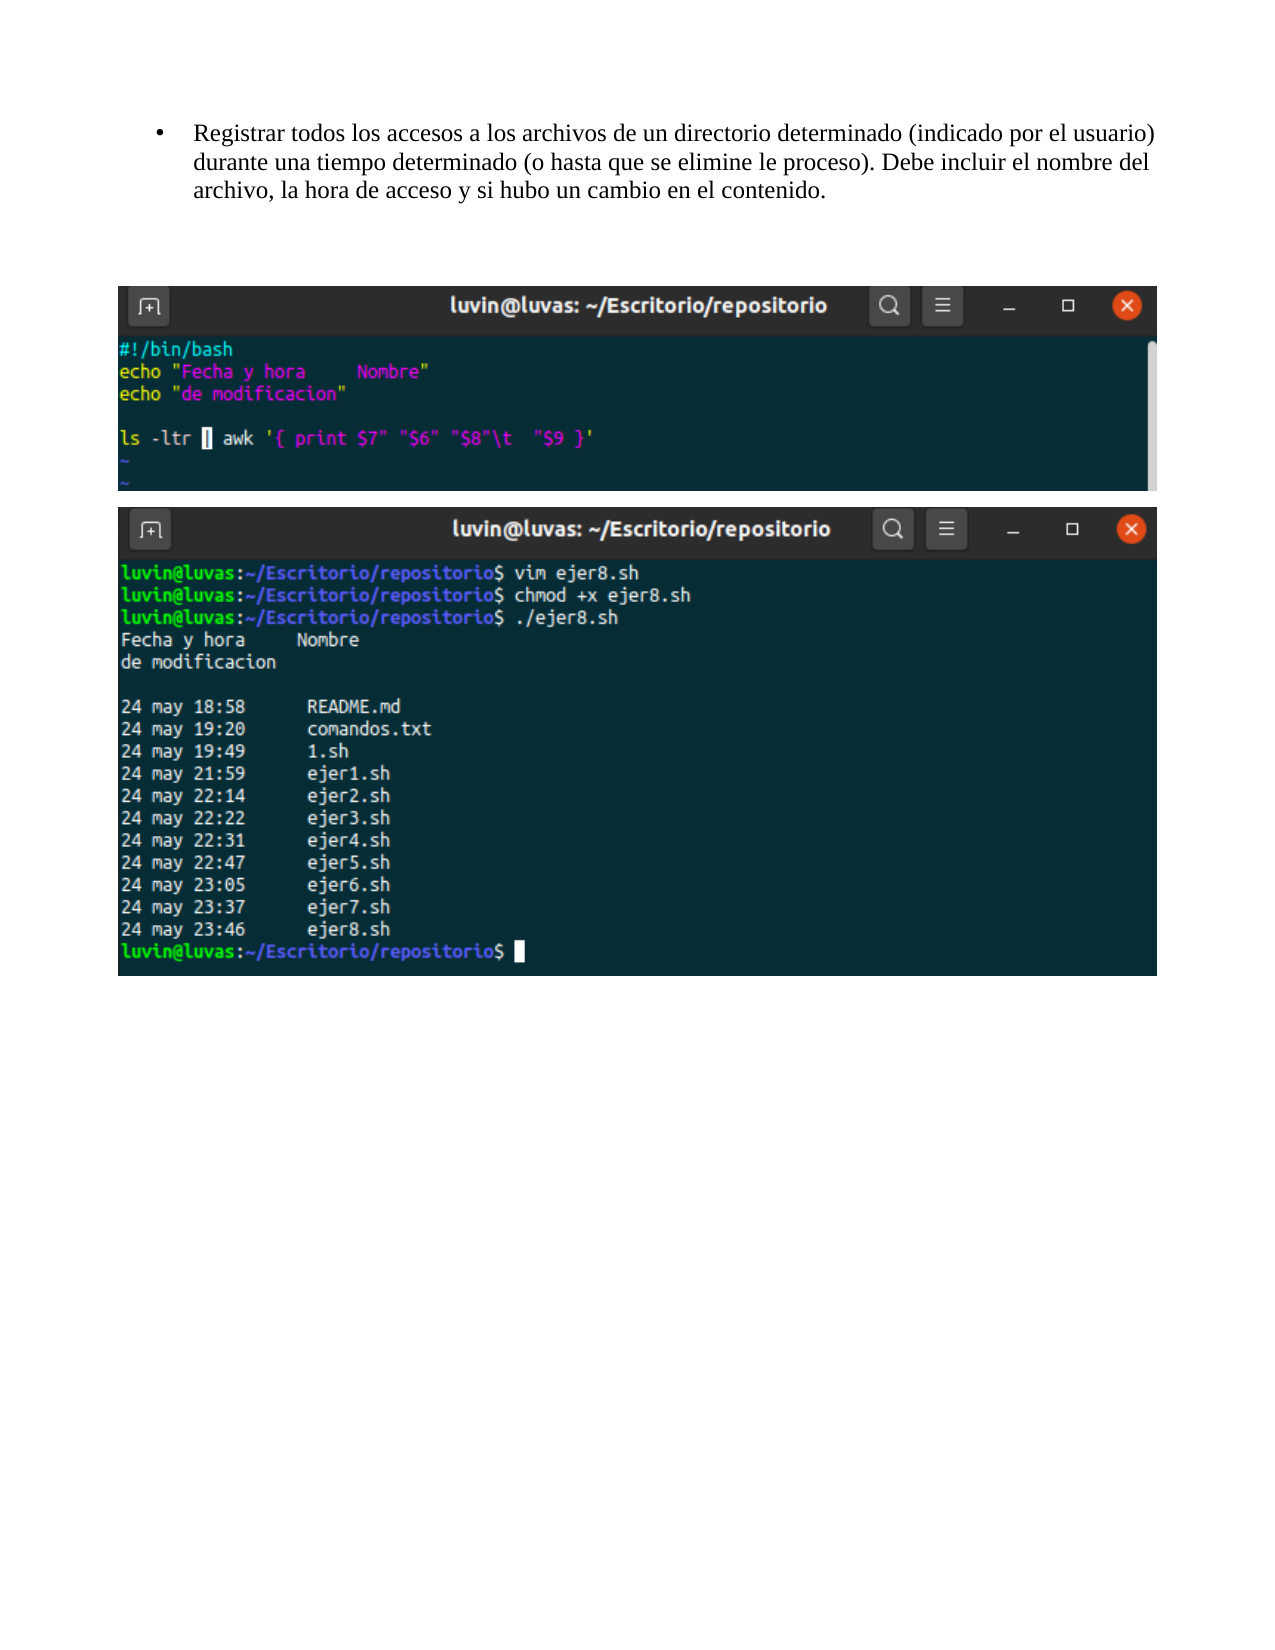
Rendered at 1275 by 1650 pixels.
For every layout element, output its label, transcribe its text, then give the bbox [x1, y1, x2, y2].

list Registrar todos los accesos a los archivos de un directorio determinado (indicado por el usuario) durante una tiempo determinado (o hasta que se elimine le proceso). Debe incluir el nombre del archivo, la hora de acceso y si hubo un cambio en el contenido. [156, 118, 1157, 204]
picture [118, 286, 1157, 491]
picture [118, 507, 1157, 976]
